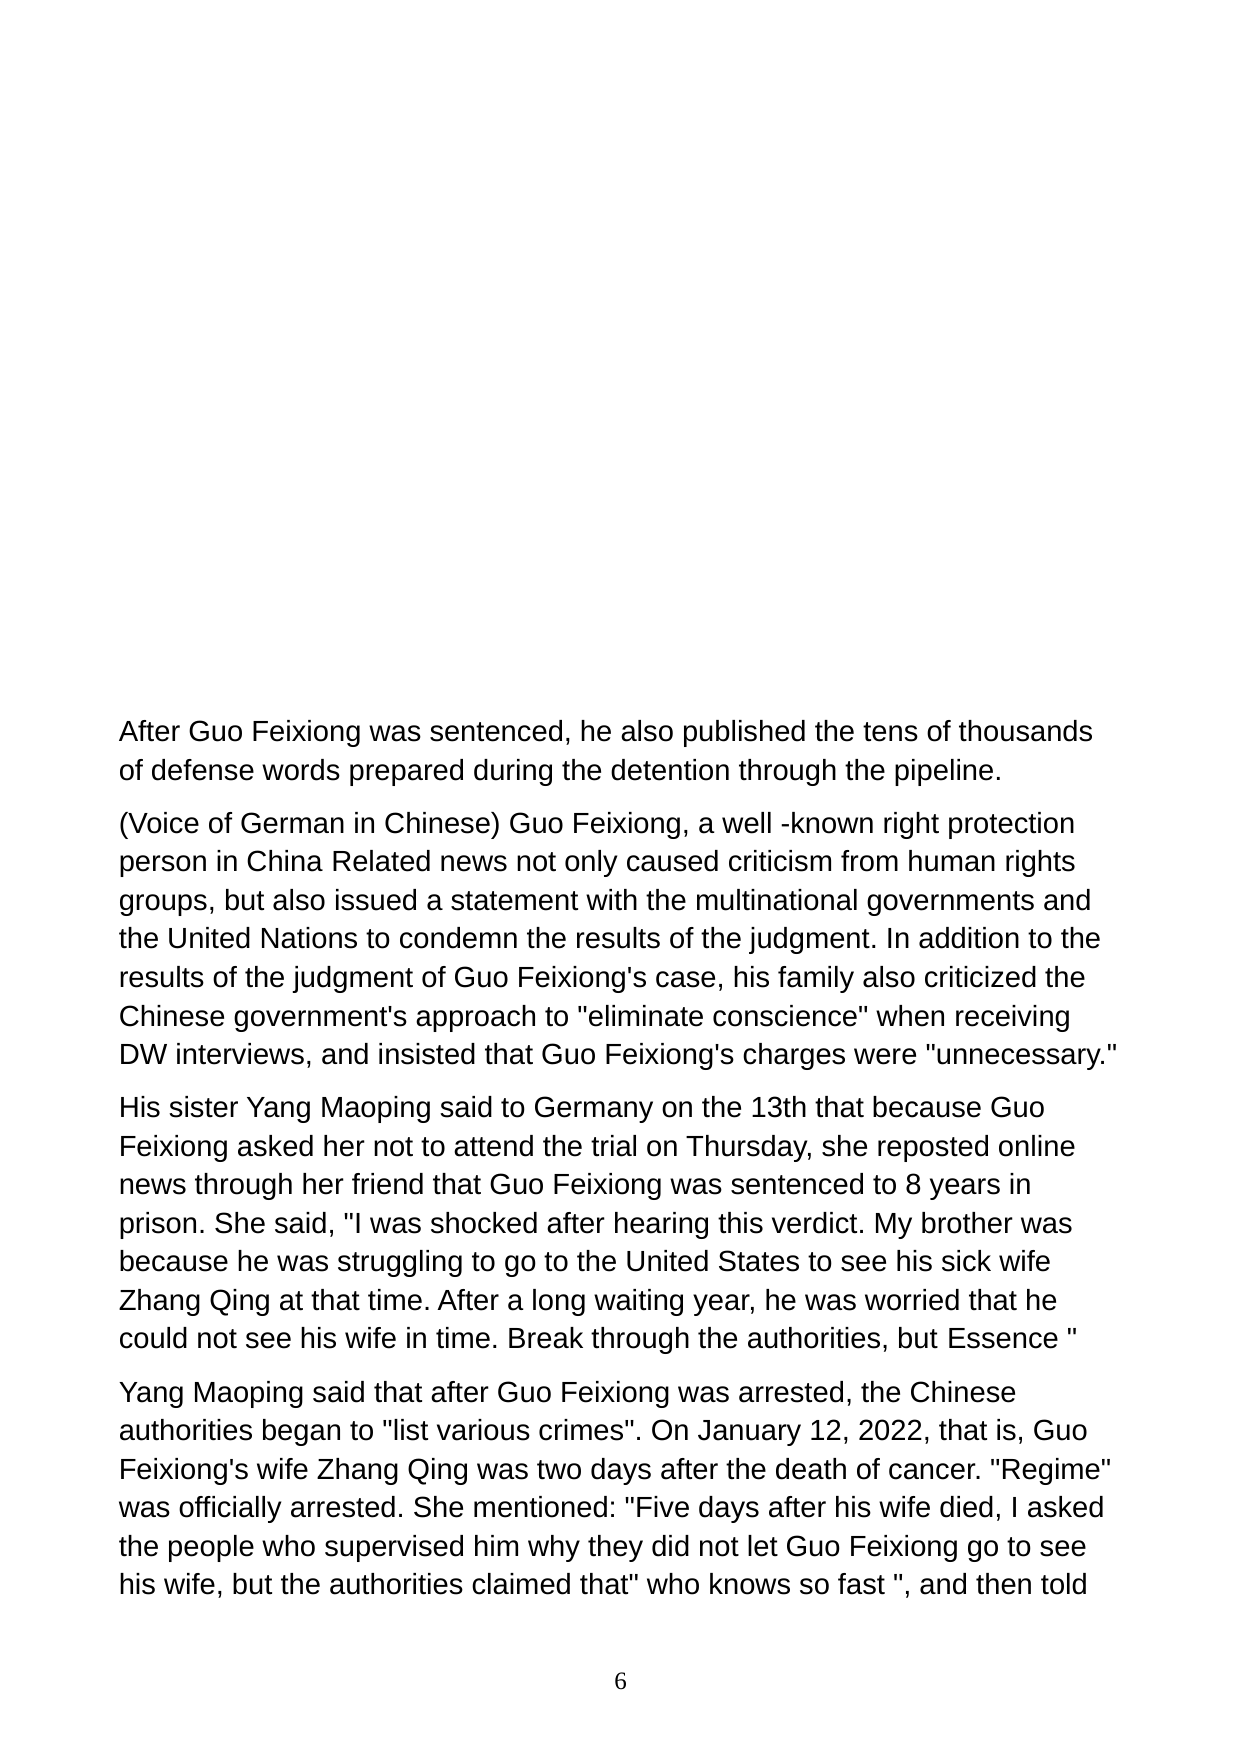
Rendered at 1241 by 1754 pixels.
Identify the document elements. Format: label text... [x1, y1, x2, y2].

text After Guo Feixiong was sentenced, he also published the tens of thousands of defense words prepared during the detention through the pipeline. [118, 118, 1122, 786]
text His sister Yang Maoping said to Germany on the 13th that because Guo Feixiong asked her not to attend the trial on Thursday, she reposted online news through her friend that Guo Feixiong was sentenced to 8 years in prison. She said, "I was shocked after hearing this verdict. My brother was because he was struggling to go to the United States to see his sick wife Zhang Qing at that time. After a long waiting year, he was worried that he could not see his wife in time. Break through the authorities, but Essence " [118, 1090, 1122, 1355]
text (Voice of German in Chinese) Guo Feixiong, a well -known right protection person in China Related news not only caused criticism from human rights groups, but also issued a statement with the multinational governments and the United Nations to condemn the results of the judgment. In addition to the results of the judgment of Guo Feixiong's case, his family also criticized the Chinese government's approach to "eliminate conscience" when receiving DW interviews, and insisted that Guo Feixiong's charges were "unnecessary." [118, 806, 1122, 1071]
text Yang Maoping said that after Guo Feixiong was arrested, the Chinese authorities began to "list various crimes". On January 12, 2022, that is, Guo Feixiong's wife Zhang Qing was two days after the death of cancer. "Regime" was officially arrested. She mentioned: "Five days after his wife died, I asked the people who supervised him why they did not let Guo Feixiong go to see his wife, but the authorities claimed that" who knows so fast ", and then told [118, 1374, 1122, 1601]
